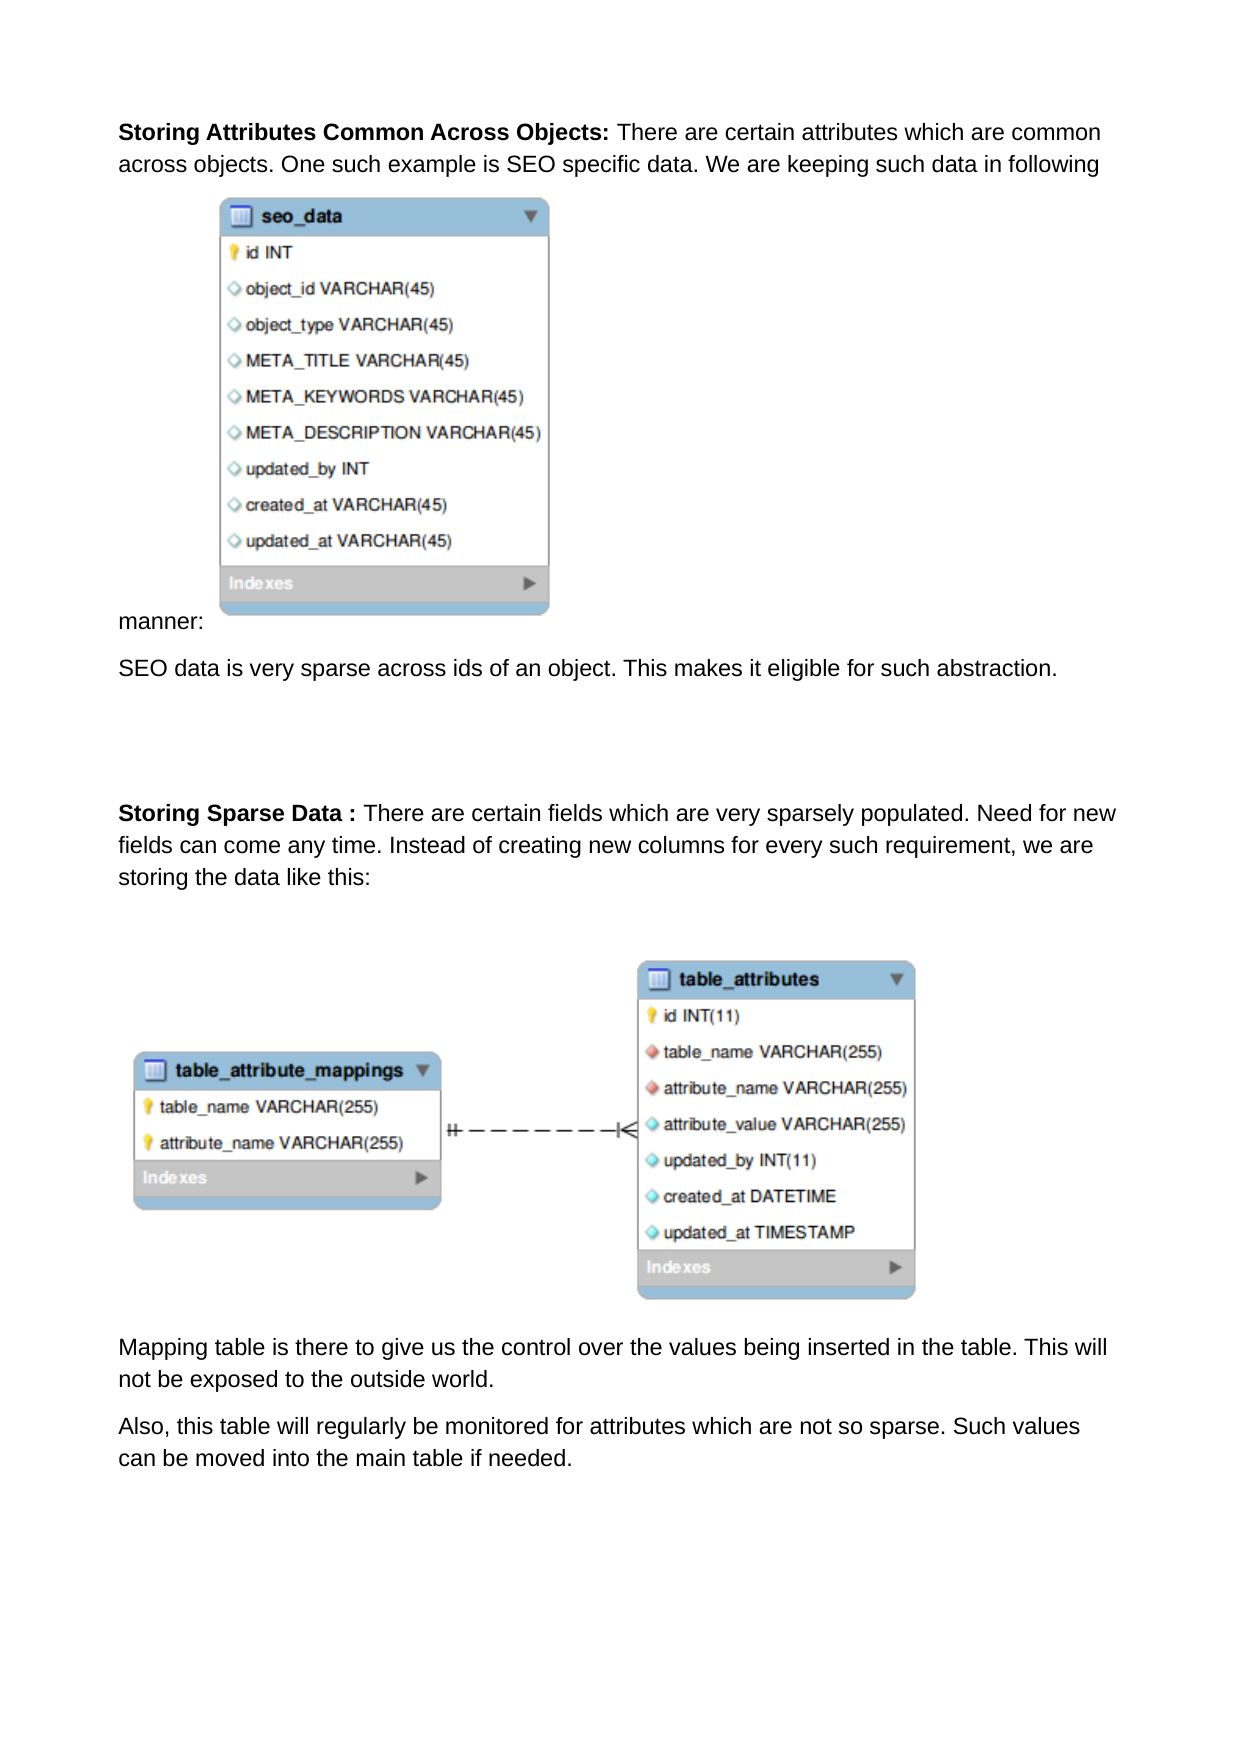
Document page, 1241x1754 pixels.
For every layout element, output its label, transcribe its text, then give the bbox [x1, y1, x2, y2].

picture [118, 946, 929, 1314]
text SEO data is very sparse across ids of an object. This makes it eligible for such abstraction. [118, 654, 1122, 681]
picture [204, 182, 564, 630]
text Storing Attributes Common Across Objects: There are certain attributes which are common across objects. One such example is SEO specific data. We are keeping such data in following manner: [118, 118, 1122, 634]
text Storing Sparse Data : There are certain fields which are very sparsely populated. Need for new fields can come any time. Instead of creating new columns for every such requirement, we are storing the data like this: [118, 799, 1122, 890]
text Mapping table is there to give us the control over the values being inserted in the table. This will not be exposed to the outside world. [118, 1334, 1122, 1393]
text Also, this table will regularly be monitored for attributes which are not so sparse. Such values can be moved into the main table if needed. [118, 1413, 1122, 1472]
